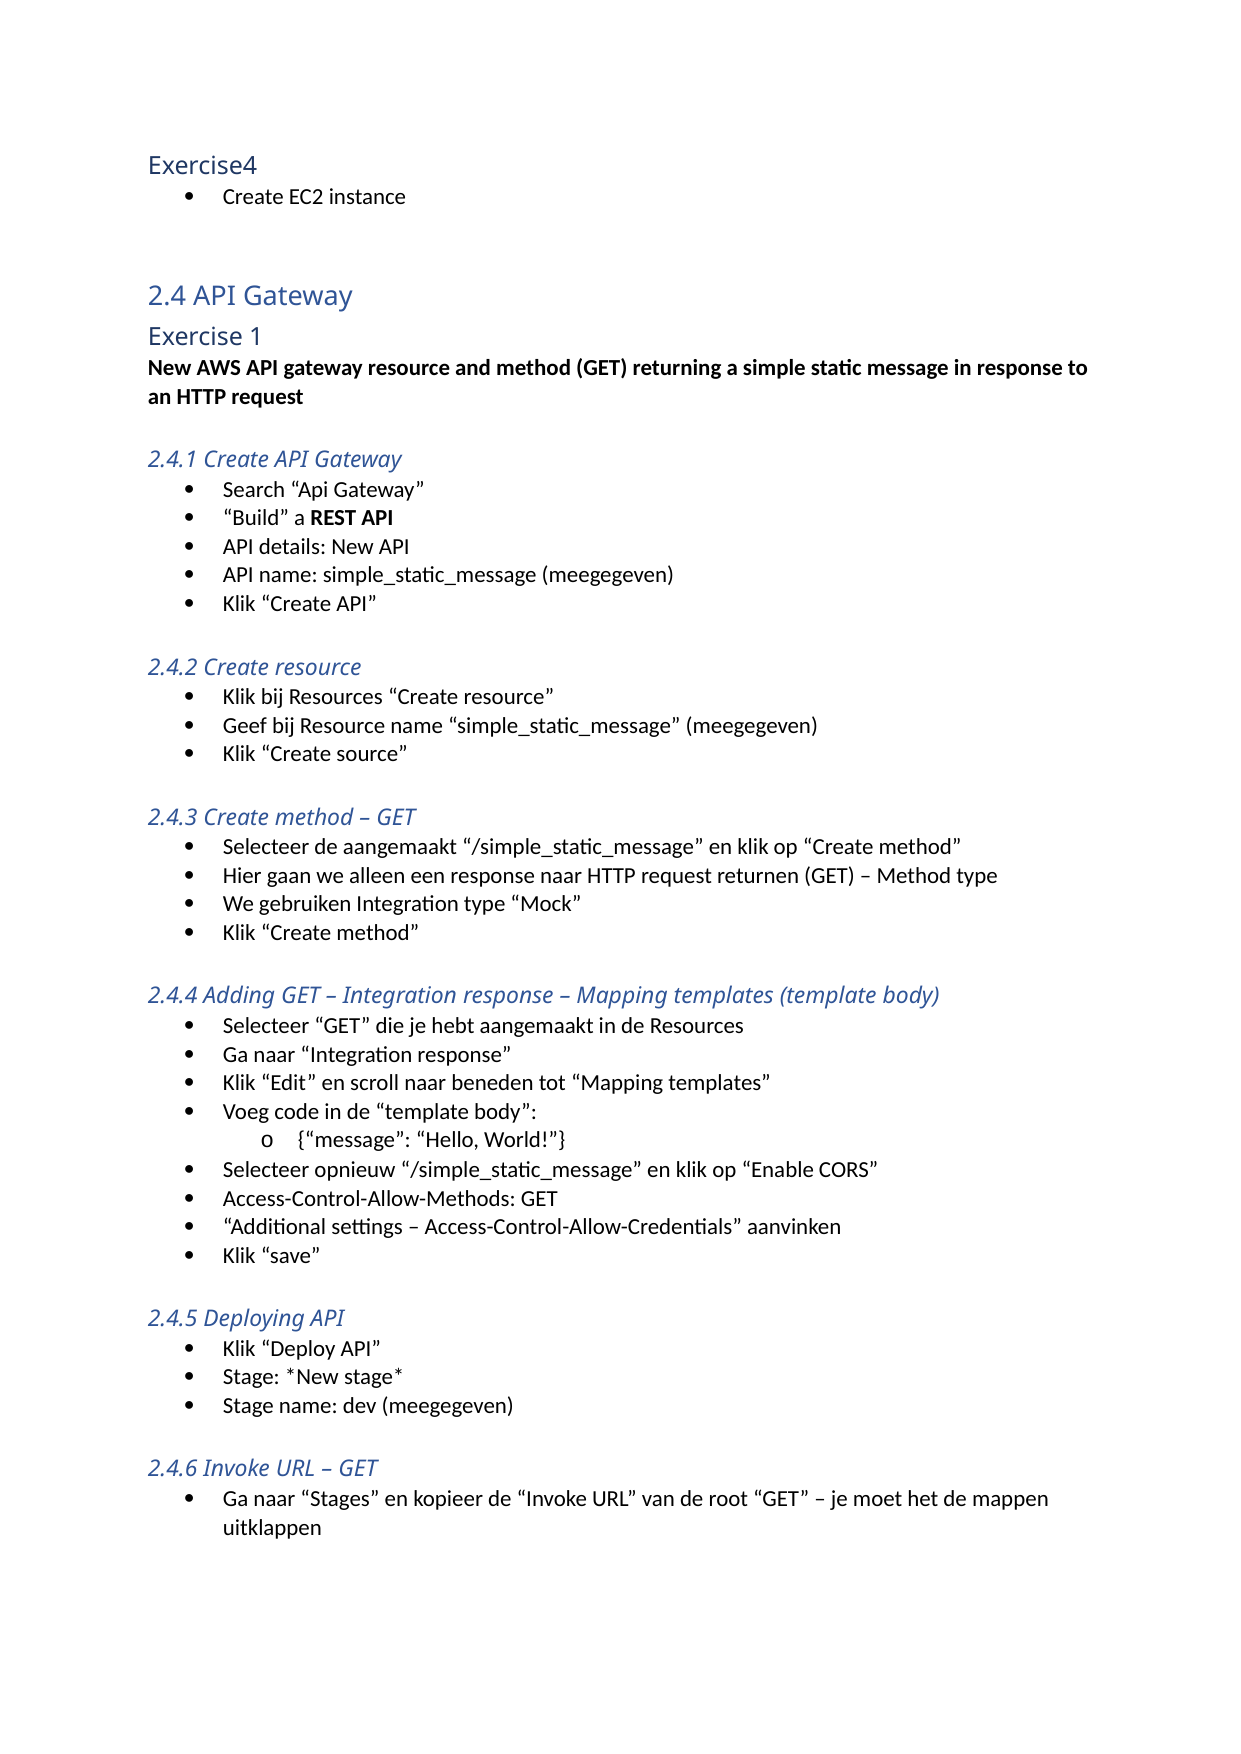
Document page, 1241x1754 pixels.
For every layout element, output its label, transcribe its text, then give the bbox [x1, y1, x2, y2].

list Hier gaan we alleen een response naar HTTP request returnen (GET) – Method type [185, 861, 1093, 889]
list Klik “Create API” [185, 589, 1093, 617]
list Klik “Deploy API” [185, 1334, 1093, 1362]
text New AWS API gateway resource and method (GET) returning a simple static message in response to an HTTP request [148, 353, 1093, 410]
list Klik bij Resources “Create resource” [185, 682, 1093, 710]
subtitle 2.4 API Gateway [148, 277, 1093, 314]
list Search “Api Gateway” [185, 475, 1093, 503]
subtitle 2.4.6 Invoke URL – GET [148, 1452, 1093, 1483]
subtitle 2.4.4 Adding GET – Integration response – Mapping templates (template body) [148, 979, 1093, 1011]
list Stage: *New stage* [185, 1362, 1093, 1390]
list Klik “Create source” [185, 739, 1093, 767]
list Access-Control-Allow-Methods: GET [185, 1184, 1093, 1212]
list API details: New API [185, 532, 1093, 560]
list API name: simple_static_message (meegegeven) [185, 561, 1093, 589]
list “Build” a REST API [185, 503, 1093, 532]
list Ga naar “Stages” en kopieer de “Invoke URL” van de root “GET” – je moet het de mappen uitklappen [185, 1484, 1093, 1541]
subtitle Exercise4 [148, 148, 1093, 182]
list Voeg code in de “template body”: [185, 1097, 1093, 1125]
list Selecteer “GET” die je hebt aangemaakt in de Resources [185, 1011, 1093, 1039]
list Create EC2 instance [185, 182, 1093, 210]
list We gebruiken Integration type “Mock” [185, 889, 1093, 918]
list Klik “Edit” en scroll naar beneden tot “Mapping templates” [185, 1068, 1093, 1096]
list Selecteer opnieuw “/simple_static_message” en klik op “Enable CORS” [185, 1155, 1093, 1183]
list Ga naar “Integration response” [185, 1040, 1093, 1068]
list Klik “Create method” [185, 918, 1093, 946]
list Stage name: dev (meegegeven) [185, 1391, 1093, 1419]
subtitle 2.4.2 Create resource [148, 650, 1093, 682]
list {“message”: “Hello, World!”} [260, 1125, 1093, 1154]
list Klik “save” [185, 1241, 1093, 1269]
list Selecteer de aangemaakt “/simple_static_message” en klik op “Create method” [185, 832, 1093, 861]
subtitle 2.4.5 Deploying API [148, 1302, 1093, 1333]
subtitle 2.4.3 Create method – GET [148, 801, 1093, 832]
subtitle Exercise 1 [148, 319, 1093, 353]
subtitle 2.4.1 Create API Gateway [148, 443, 1093, 474]
list Geef bij Resource name “simple_static_message” (meegegeven) [185, 711, 1093, 739]
list “Additional settings – Access-Control-Allow-Credentials” aanvinken [185, 1212, 1093, 1240]
